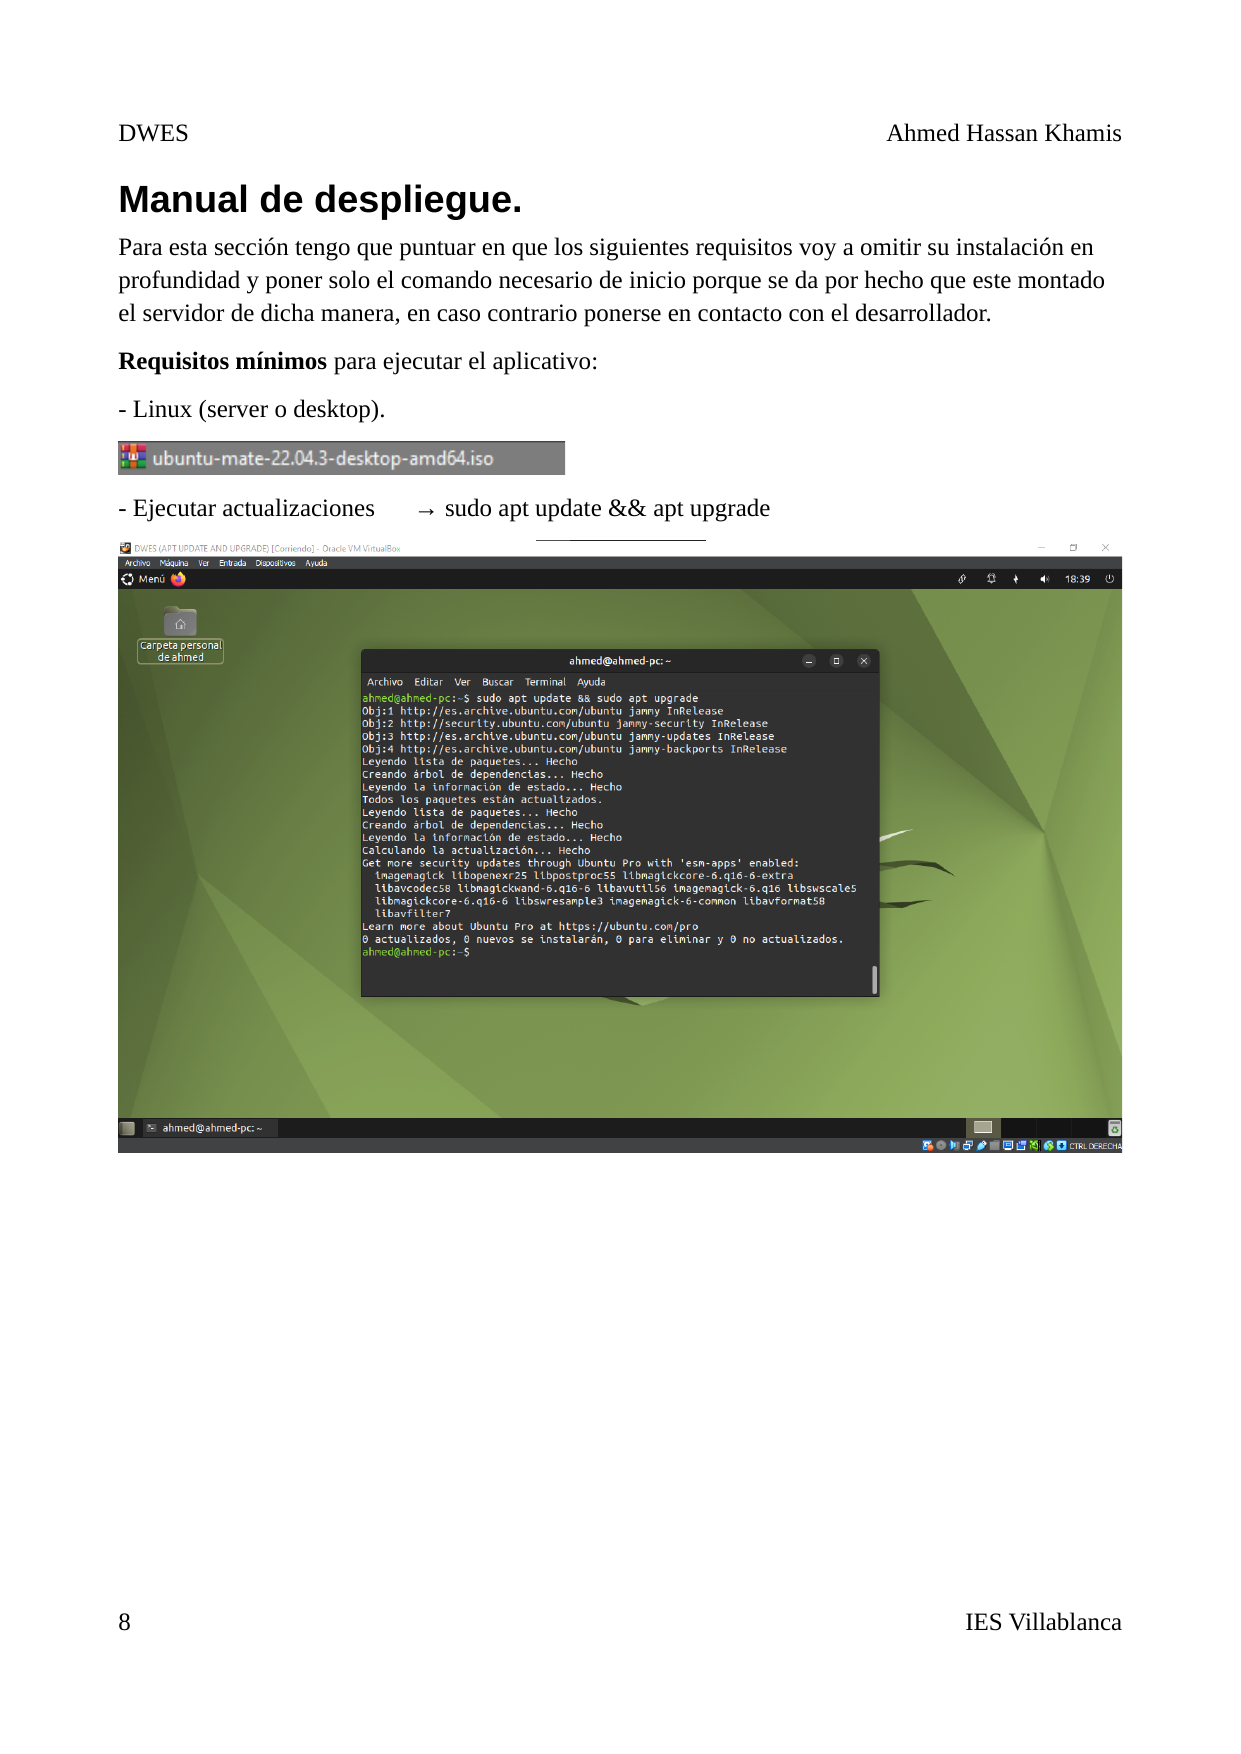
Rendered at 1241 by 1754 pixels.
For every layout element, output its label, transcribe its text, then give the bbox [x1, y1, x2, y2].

picture [118, 540, 1123, 1153]
picture [118, 441, 565, 475]
text - Ejecutar actualizaciones → sudo apt update && apt upgrade [118, 493, 1122, 522]
text - Linux (server o desktop). [118, 394, 1122, 422]
subtitle Manual de despliegue. [118, 176, 1122, 220]
text Requisitos mínimos para ejecutar el aplicativo: [118, 346, 1122, 375]
text Para esta sección tengo que puntuar en que los siguientes requisitos voy a omitir su instalación en profundidad y poner solo el comando necesario de inicio porque se da por hecho que este montado el servidor de dicha manera, en caso contrario ponerse en contacto con el desarrollador. [118, 232, 1122, 327]
